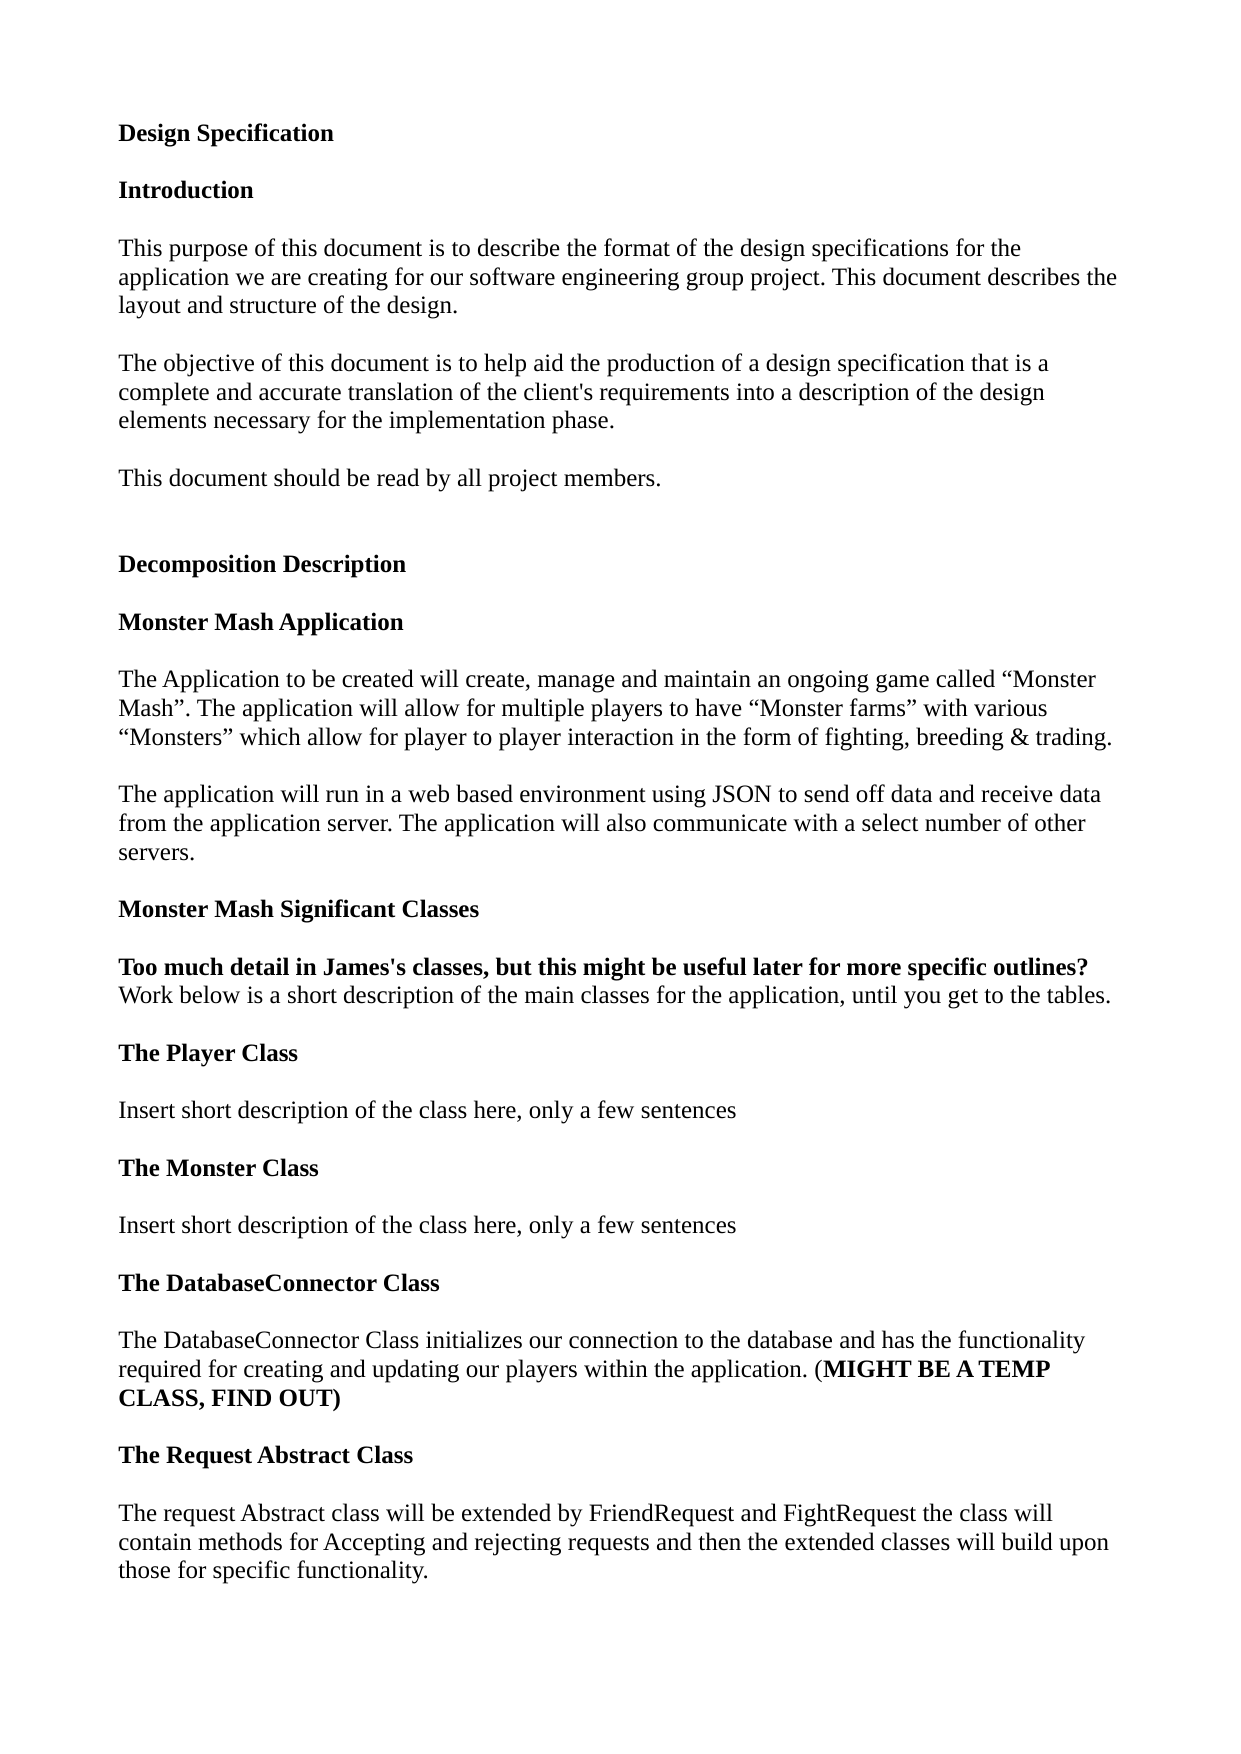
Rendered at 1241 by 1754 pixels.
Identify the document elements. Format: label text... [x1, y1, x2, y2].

text This purpose of this document is to describe the format of the design specifications for the application we are creating for our software engineering group project. This document describes the layout and structure of the design. [118, 233, 1122, 319]
text Decomposition Description [118, 549, 1122, 578]
text The Application to be created will create, manage and maintain an ongoing game called “Monster Mash”. The application will allow for multiple players to have “Monster farms” with various “Monsters” which allow for player to player interaction in the form of fighting, breeding & trading. [118, 664, 1122, 751]
text Monster Mash Application [118, 607, 1122, 636]
text The Request Abstract Class [118, 1441, 1122, 1469]
text Monster Mash Significant Classes [118, 894, 1122, 923]
text Insert short description of the class here, only a few sentences [118, 1096, 1122, 1124]
text Introduction [118, 176, 1122, 204]
text The application will run in a web based environment using JSON to send off data and receive data from the application server. The application will also communicate with a select number of other servers. [118, 779, 1122, 866]
text ­Design Specification [118, 118, 1122, 147]
text This document should be read by all project members. [118, 463, 1122, 492]
text The Player Class [118, 1038, 1122, 1067]
text The request Abstract class will be extended by FriendRequest and FightRequest the class will contain methods for Accepting and rejecting requests and then the extended classes will build upon those for specific functionality. [118, 1498, 1122, 1584]
text Work below is a short description of the main classes for the application, until you get to the tables. [118, 981, 1122, 1009]
text The objective of this document is to help aid the production of a design specification that is a complete and accurate translation of the client's requirements into a description of the design elements necessary for the implementation phase. [118, 348, 1122, 434]
text The DatabaseConnector Class initializes our connection to the database and has the functionality required for creating and updating our players within the application. (MIGHT BE A TEMP CLASS, FIND OUT) [118, 1326, 1122, 1412]
text Insert short description of the class here, only a few sentences [118, 1211, 1122, 1239]
text The DatabaseConnector Class [118, 1268, 1122, 1297]
text The Monster Class [118, 1153, 1122, 1182]
text Too much detail in James's classes, but this might be useful later for more specific outlines? [118, 952, 1122, 981]
